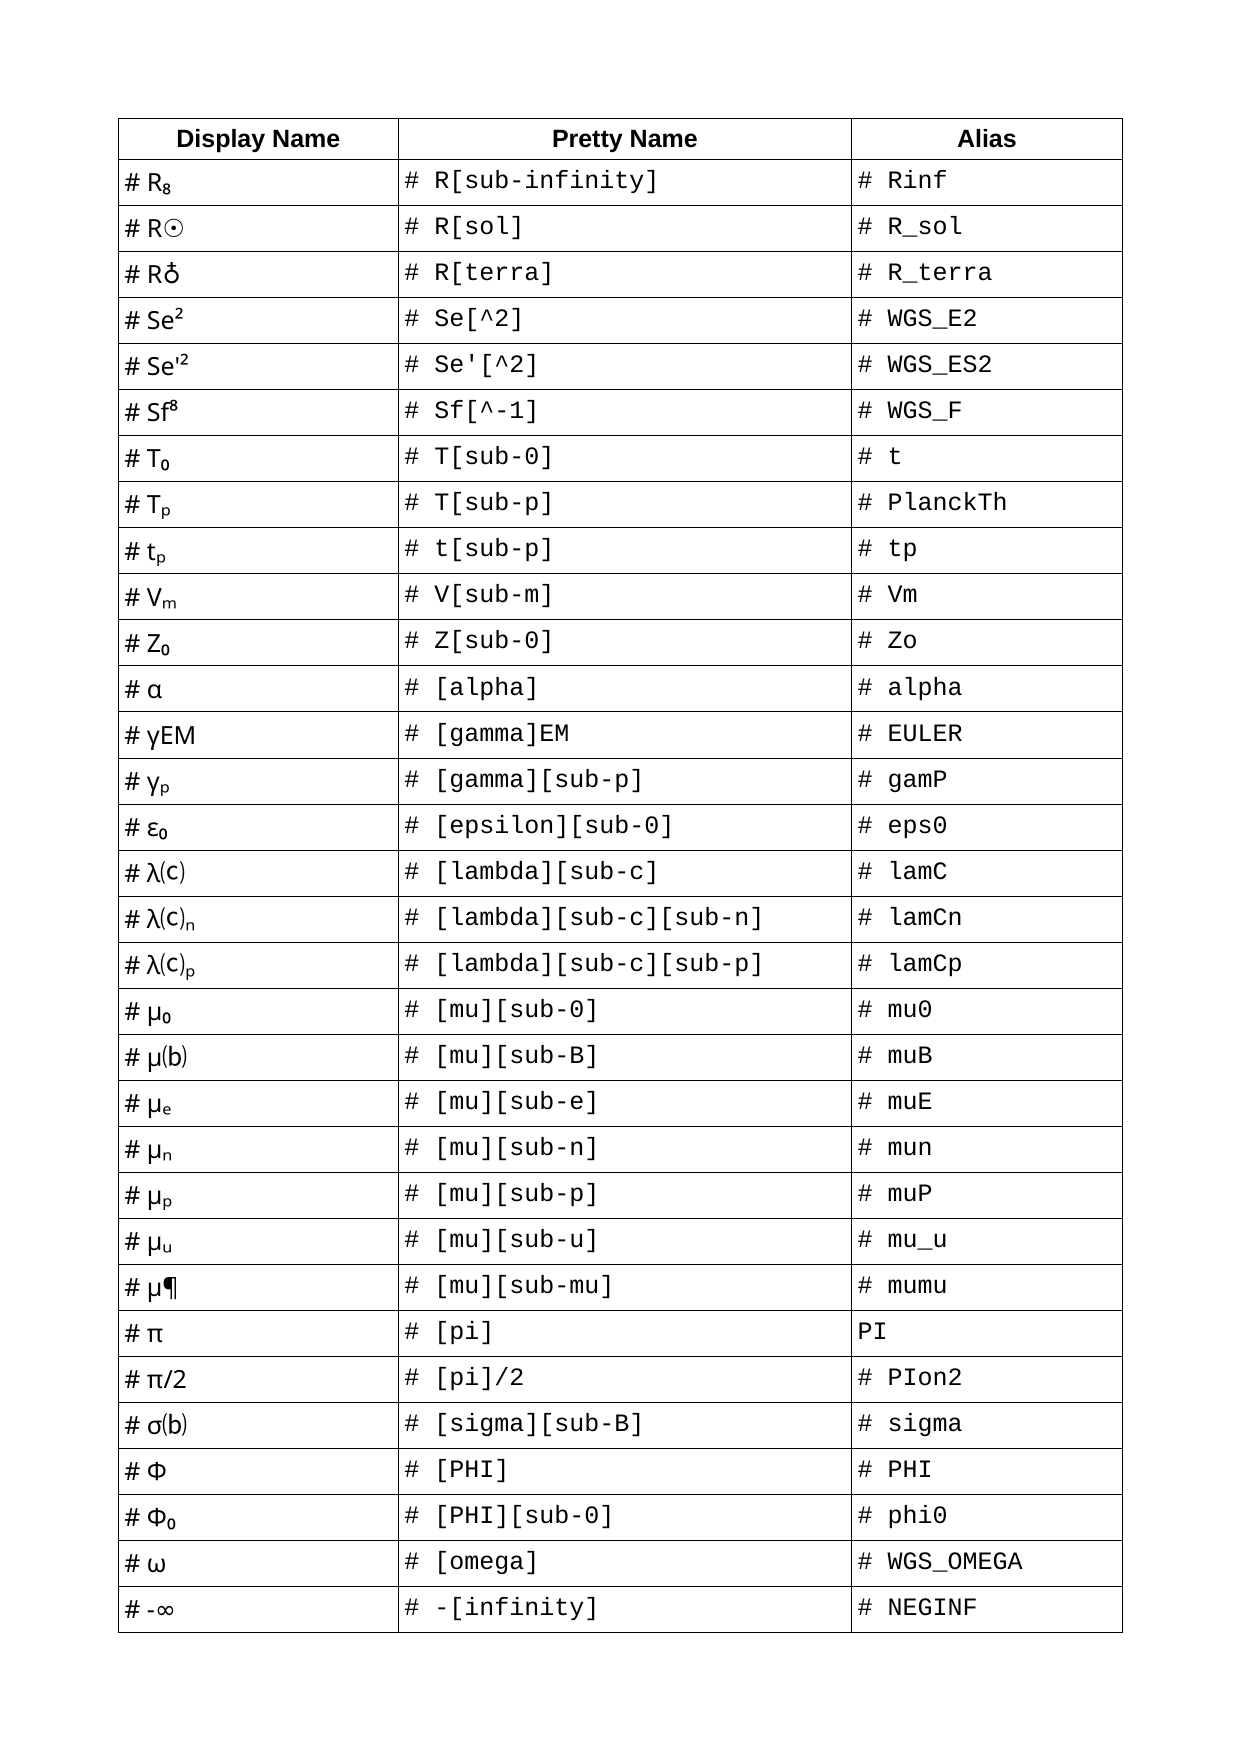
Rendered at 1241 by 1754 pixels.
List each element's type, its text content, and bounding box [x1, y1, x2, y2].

table_cell # T₀ [119, 436, 398, 481]
table_cell # σ⒝ [119, 1403, 398, 1448]
table_cell # PIon2 [852, 1357, 1122, 1402]
table_cell # [pi] [399, 1311, 851, 1356]
table_cell # μ¶ [119, 1265, 398, 1310]
table_cell # λ⒞ [119, 851, 398, 896]
table_cell # mu_u [852, 1219, 1122, 1264]
table_header Alias [852, 119, 1122, 159]
table_cell # Se'[^2] [399, 344, 851, 389]
table_cell # [mu][sub-n] [399, 1127, 851, 1172]
table_cell # t [852, 436, 1122, 481]
table_cell # -[infinity] [399, 1587, 851, 1632]
table_cell # gamP [852, 759, 1122, 803]
table_cell # muB [852, 1035, 1122, 1080]
table_cell # R[terra] [399, 252, 851, 297]
table_cell # Se'² [119, 344, 398, 389]
table_cell # muP [852, 1173, 1122, 1218]
table_cell # WGS_ES2 [852, 344, 1122, 389]
table_cell # μ₀ [119, 989, 398, 1034]
table_cell # ω [119, 1541, 398, 1586]
table_cell # μ⒝ [119, 1035, 398, 1080]
table_cell # lamCp [852, 943, 1122, 988]
table_cell # phi0 [852, 1495, 1122, 1540]
table_cell PI [852, 1311, 1122, 1356]
table_cell # WGS_E2 [852, 298, 1122, 343]
table_cell # alpha [852, 666, 1122, 711]
table_cell # [mu][sub-0] [399, 989, 851, 1034]
table_cell # Φ [119, 1449, 398, 1494]
table_cell # WGS_OMEGA [852, 1541, 1122, 1586]
table_cell # mumu [852, 1265, 1122, 1310]
table_cell # Se[^2] [399, 298, 851, 343]
table_cell # R_terra [852, 252, 1122, 297]
table_cell # R₈ [119, 160, 398, 205]
table_cell # λ⒞ₚ [119, 943, 398, 988]
table_cell # t[sub-p] [399, 528, 851, 573]
table_cell # R☉ [119, 206, 398, 251]
table_cell # R[sol] [399, 206, 851, 251]
table_cell # Z₀ [119, 620, 398, 665]
table_cell # μᵤ [119, 1219, 398, 1264]
table_cell # [sigma][sub-B] [399, 1403, 851, 1448]
table_cell # tₚ [119, 528, 398, 573]
table_cell # NEGINF [852, 1587, 1122, 1632]
table_cell # [lambda][sub-c][sub-n] [399, 897, 851, 942]
table_cell # ε₀ [119, 805, 398, 849]
table_cell # eps0 [852, 805, 1122, 849]
table_cell # π [119, 1311, 398, 1356]
table_cell # [PHI][sub-0] [399, 1495, 851, 1540]
table_cell # [alpha] [399, 666, 851, 711]
table_cell # γₚ [119, 759, 398, 803]
table_cell # [epsilon][sub-0] [399, 805, 851, 849]
table_cell # [lambda][sub-c] [399, 851, 851, 896]
table_cell # T[sub-0] [399, 436, 851, 481]
table_cell # Sf⁸ [119, 390, 398, 435]
table_cell # [pi]/2 [399, 1357, 851, 1402]
table_header Pretty Name [399, 119, 851, 159]
table_cell # tp [852, 528, 1122, 573]
table_cell # WGS_F [852, 390, 1122, 435]
table_cell # R[sub-infinity] [399, 160, 851, 205]
table_cell # γEM [119, 712, 398, 757]
table_cell # [omega] [399, 1541, 851, 1586]
table_cell # -∞ [119, 1587, 398, 1632]
table_cell # Tₚ [119, 482, 398, 527]
table_cell # [mu][sub-mu] [399, 1265, 851, 1310]
table_cell # lamC [852, 851, 1122, 896]
table_cell # muE [852, 1081, 1122, 1126]
table_cell # PlanckTh [852, 482, 1122, 527]
table_cell # [mu][sub-u] [399, 1219, 851, 1264]
table_cell # [mu][sub-p] [399, 1173, 851, 1218]
table_cell # [PHI] [399, 1449, 851, 1494]
table_cell # Vₘ [119, 574, 398, 619]
table_cell # μₑ [119, 1081, 398, 1126]
table_cell # [lambda][sub-c][sub-p] [399, 943, 851, 988]
table_cell # sigma [852, 1403, 1122, 1448]
table_cell # T[sub-p] [399, 482, 851, 527]
table_cell # Se² [119, 298, 398, 343]
table_cell # lamCn [852, 897, 1122, 942]
table_cell # Vm [852, 574, 1122, 619]
table_cell # mun [852, 1127, 1122, 1172]
table_cell # α [119, 666, 398, 711]
table_cell # [gamma][sub-p] [399, 759, 851, 803]
table_cell # PHI [852, 1449, 1122, 1494]
table_cell # μₙ [119, 1127, 398, 1172]
table_cell # Z[sub-0] [399, 620, 851, 665]
table_cell # mu0 [852, 989, 1122, 1034]
table_header Display Name [119, 119, 398, 159]
table_cell # [mu][sub-e] [399, 1081, 851, 1126]
table_cell # R♁ [119, 252, 398, 297]
table_cell # V[sub-m] [399, 574, 851, 619]
table_cell # λ⒞ₙ [119, 897, 398, 942]
table_cell # Zo [852, 620, 1122, 665]
table_cell # [mu][sub-B] [399, 1035, 851, 1080]
table_cell # π/2 [119, 1357, 398, 1402]
table_cell # R_sol [852, 206, 1122, 251]
table_cell # Sf[^-1] [399, 390, 851, 435]
table_cell # μₚ [119, 1173, 398, 1218]
table_cell # EULER [852, 712, 1122, 757]
table_cell # Φ₀ [119, 1495, 398, 1540]
table_cell # Rinf [852, 160, 1122, 205]
table_cell # [gamma]EM [399, 712, 851, 757]
